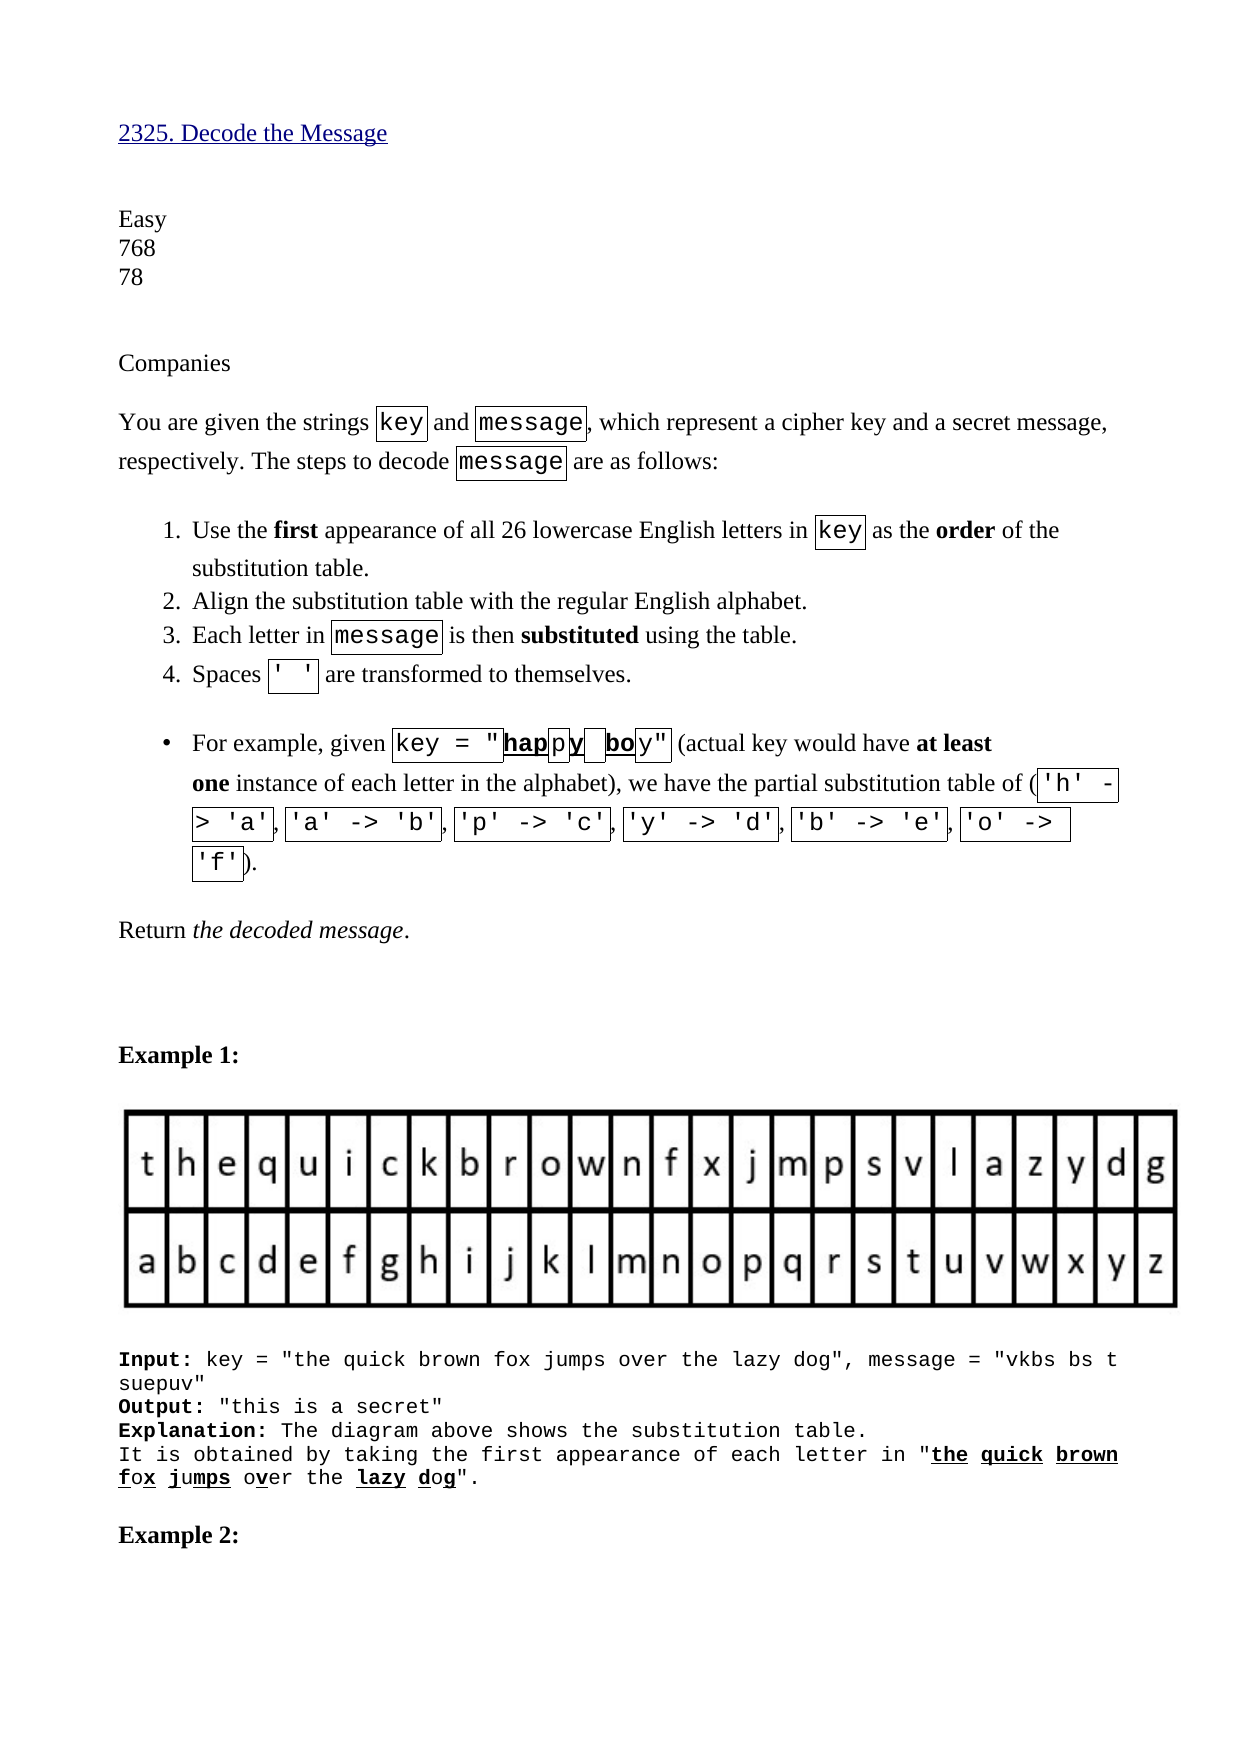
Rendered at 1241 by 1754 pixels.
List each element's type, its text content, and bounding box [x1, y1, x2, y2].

list Align the substitution table with the regular English alphabet. [162, 586, 1122, 615]
picture [118, 1102, 1184, 1316]
text 2325. Decode the Message [118, 118, 1122, 147]
text It is obtained by taking the first appearance of each letter in "the quick brown fox jumps over the lazy dog". [118, 1444, 1122, 1491]
text Input: key = "the quick brown fox jumps over the lazy dog", message = "vkbs bs t suepuv" [118, 1349, 1122, 1396]
text Easy [118, 204, 1122, 233]
text Output: "this is a secret" [118, 1396, 1122, 1420]
text Return the decoded message. [118, 915, 1122, 944]
text 78 [118, 262, 1122, 291]
list Use the first appearance of all 26 lowercase English letters in key as the order of the substitution table. [162, 515, 1122, 582]
list Each letter in message [162, 619, 442, 654]
text Example 1: [118, 1040, 1122, 1069]
list Spaces ' ' are transformed to themselves. [162, 659, 268, 693]
text Example 2: [118, 1520, 1122, 1549]
text You are given the strings key and message, which represent a cipher key and a secret message, respectively. The steps to decode message are as follows: [118, 406, 1122, 480]
text Companies [118, 348, 1122, 377]
list Spaces ' ' are transformed to themselves. [269, 660, 318, 693]
text 768 [118, 233, 1122, 262]
list Spaces ' ' are transformed to themselves. [319, 659, 1122, 693]
text Explanation: The diagram above shows the substitution table. [118, 1420, 1122, 1444]
list is then substituted using the table. [443, 619, 1122, 654]
list For example, given key = "happy boy" (actual key would have at least one instance of each letter in the alphabet), we have the partial substitution table of ('h' -> 'a', 'a' -> 'b', 'p' -> 'c', 'y' -> 'd', 'b' -> 'e', 'o' -> 'f'). [162, 728, 1122, 881]
